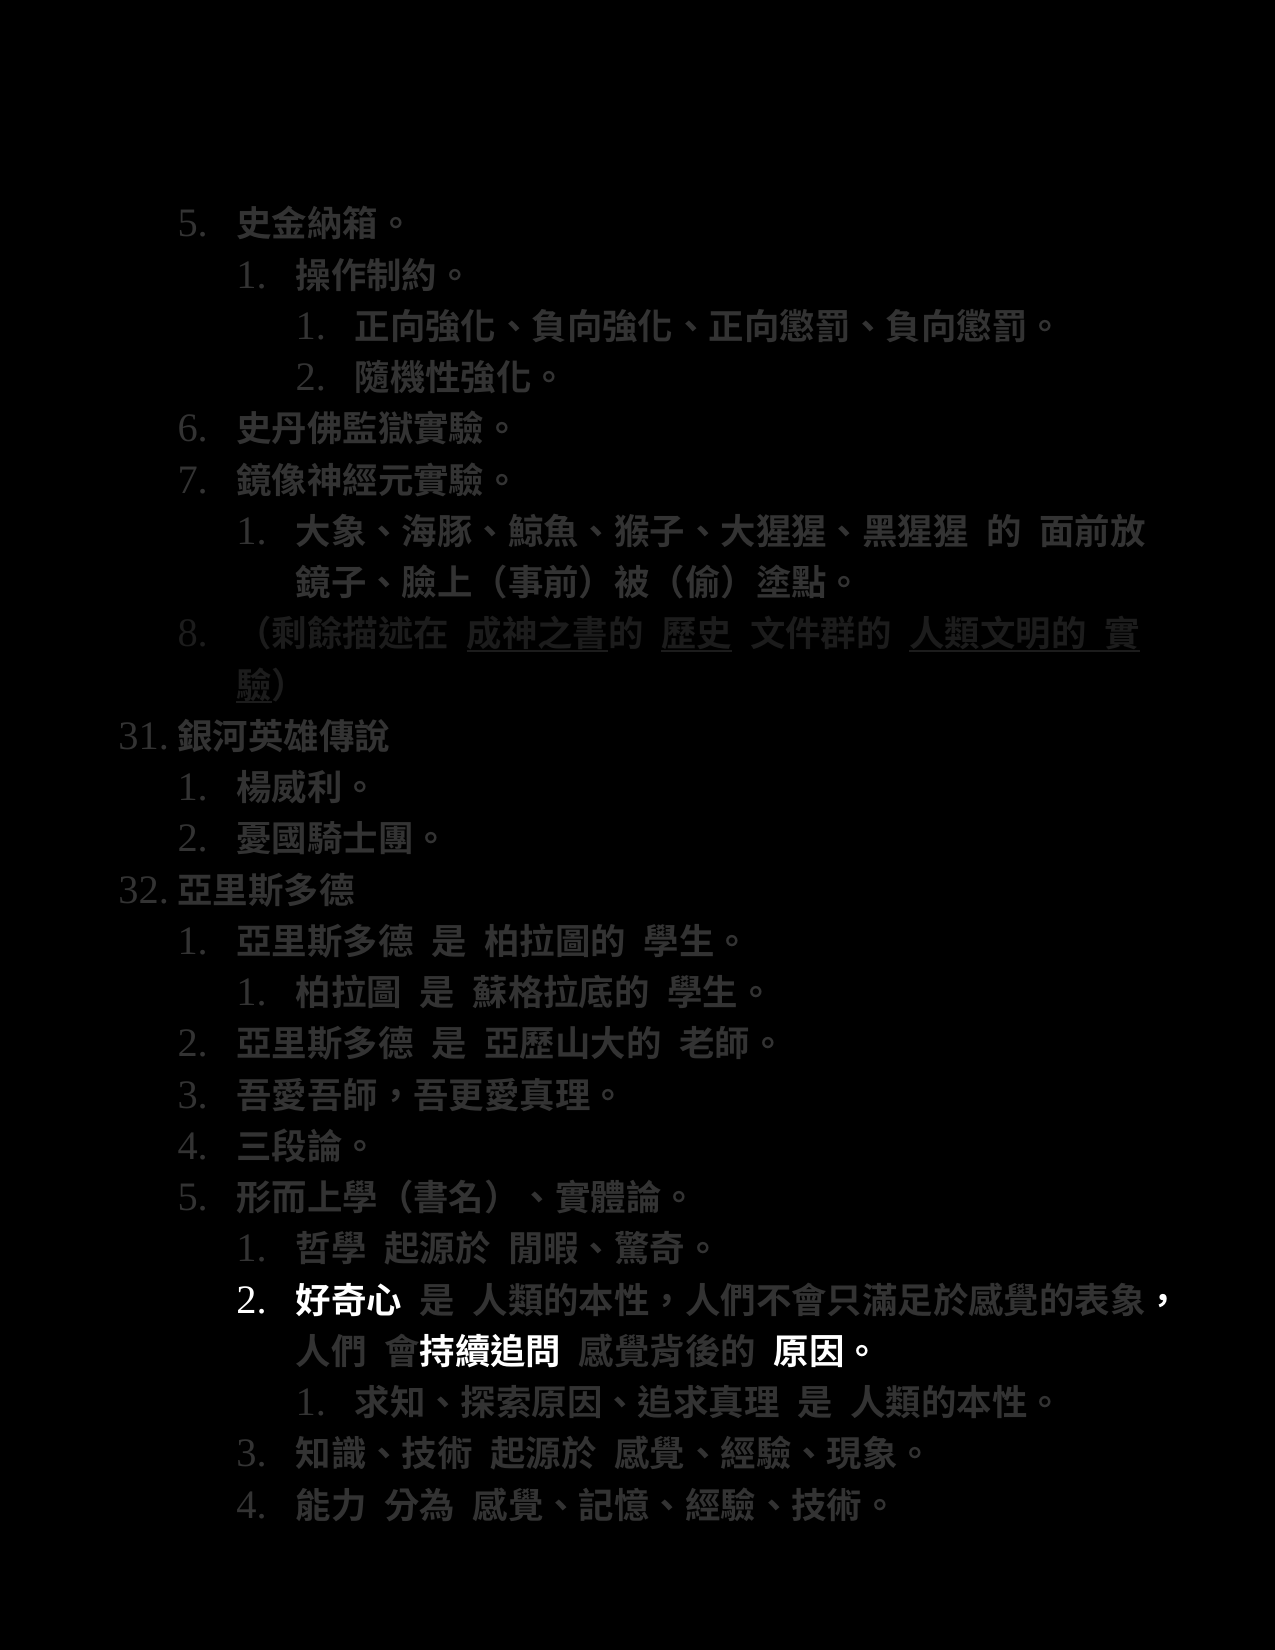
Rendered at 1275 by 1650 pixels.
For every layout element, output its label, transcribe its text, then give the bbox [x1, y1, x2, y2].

list 亞里斯多德 是 柏拉圖的 學生。 [177, 913, 1157, 964]
list 史丹佛監獄實驗。 [177, 401, 1157, 452]
list 知識、技術 起源於 感覺、經驗、現象。 [236, 1426, 1157, 1477]
list 求知、探索原因、追求真理 是 人類的本性。 [295, 1374, 1157, 1426]
list 史金納箱。 [177, 196, 1157, 247]
list 操作制約。 [236, 247, 1157, 298]
list 好奇心 是 人類的本性，人們不會只滿足於感覺的表象，人們 會持續追問 感覺背後的 原因。 [236, 1272, 1157, 1374]
list 亞里斯多德 [118, 862, 1157, 913]
list 三段論。 [177, 1118, 1157, 1169]
list 楊威利。 [177, 759, 1157, 811]
list 銀河英雄傳說 [118, 708, 1157, 759]
list 正向強化、負向強化、正向懲罰、負向懲罰。 [295, 298, 1157, 349]
list 形而上學（書名）、實體論。 [177, 1169, 1157, 1221]
list 大象、海豚、鯨魚、猴子、大猩猩、黑猩猩 的 面前放鏡子、臉上（事前）被（偷）塗點。 [236, 503, 1157, 606]
list 憂國騎士團。 [177, 811, 1157, 862]
list 柏拉圖 是 蘇格拉底的 學生。 [236, 964, 1157, 1016]
list 鏡像神經元實驗。 [177, 452, 1157, 503]
list 隨機性強化。 [295, 349, 1157, 401]
list 哲學 起源於 閒暇、驚奇。 [236, 1221, 1157, 1272]
list 吾愛吾師，吾更愛真理。 [177, 1067, 1157, 1118]
list 亞里斯多德 是 亞歷山大的 老師。 [177, 1016, 1157, 1067]
list 能力 分為 感覺、記憶、經驗、技術。 [236, 1477, 1157, 1528]
list （剩餘描述在 成神之書的 歷史 文件群的 人類文明的 實驗） [177, 606, 1157, 708]
